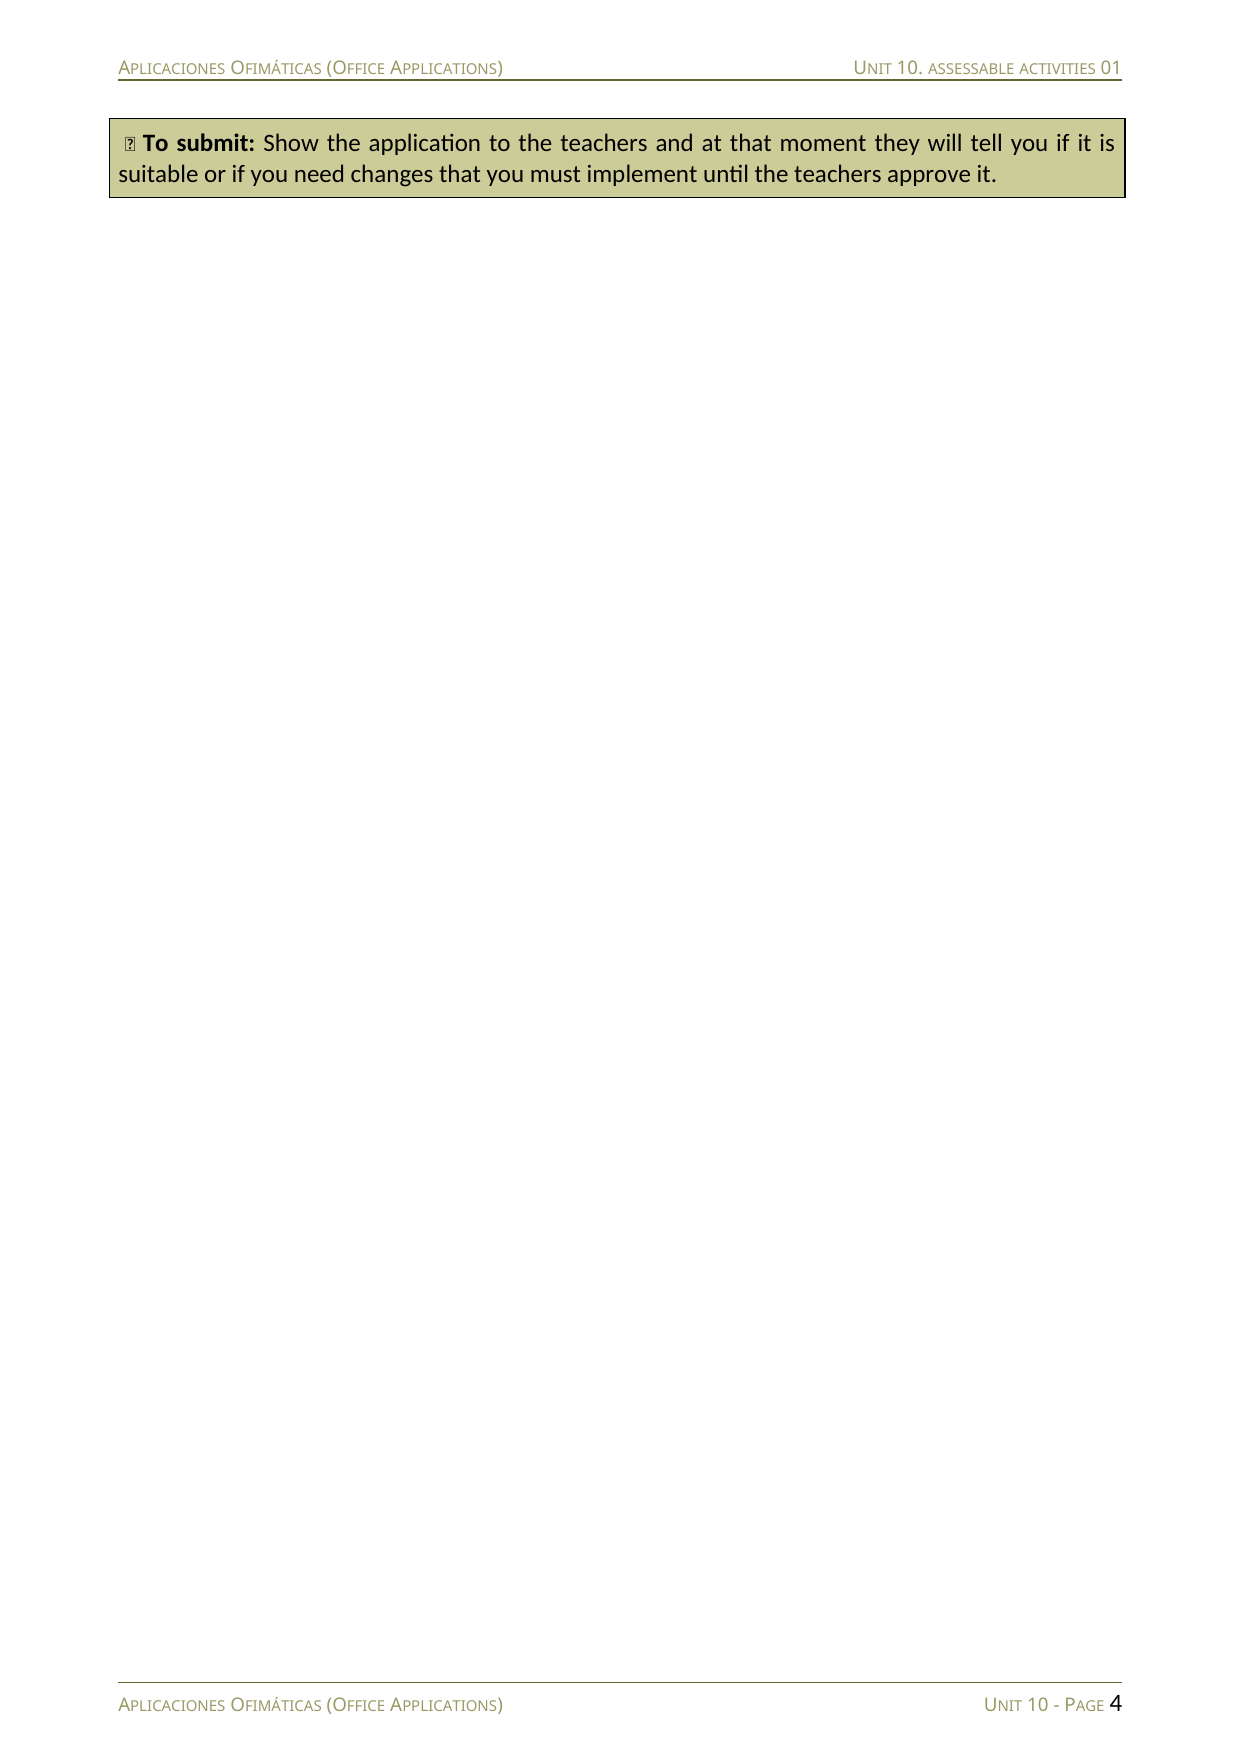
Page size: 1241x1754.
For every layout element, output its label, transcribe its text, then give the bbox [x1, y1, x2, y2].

text 📕 To submit: Show the application to the teachers and at that moment they will tell you if it is suitable or if you need changes that you must implement until the teachers approve it. [110, 119, 1124, 197]
